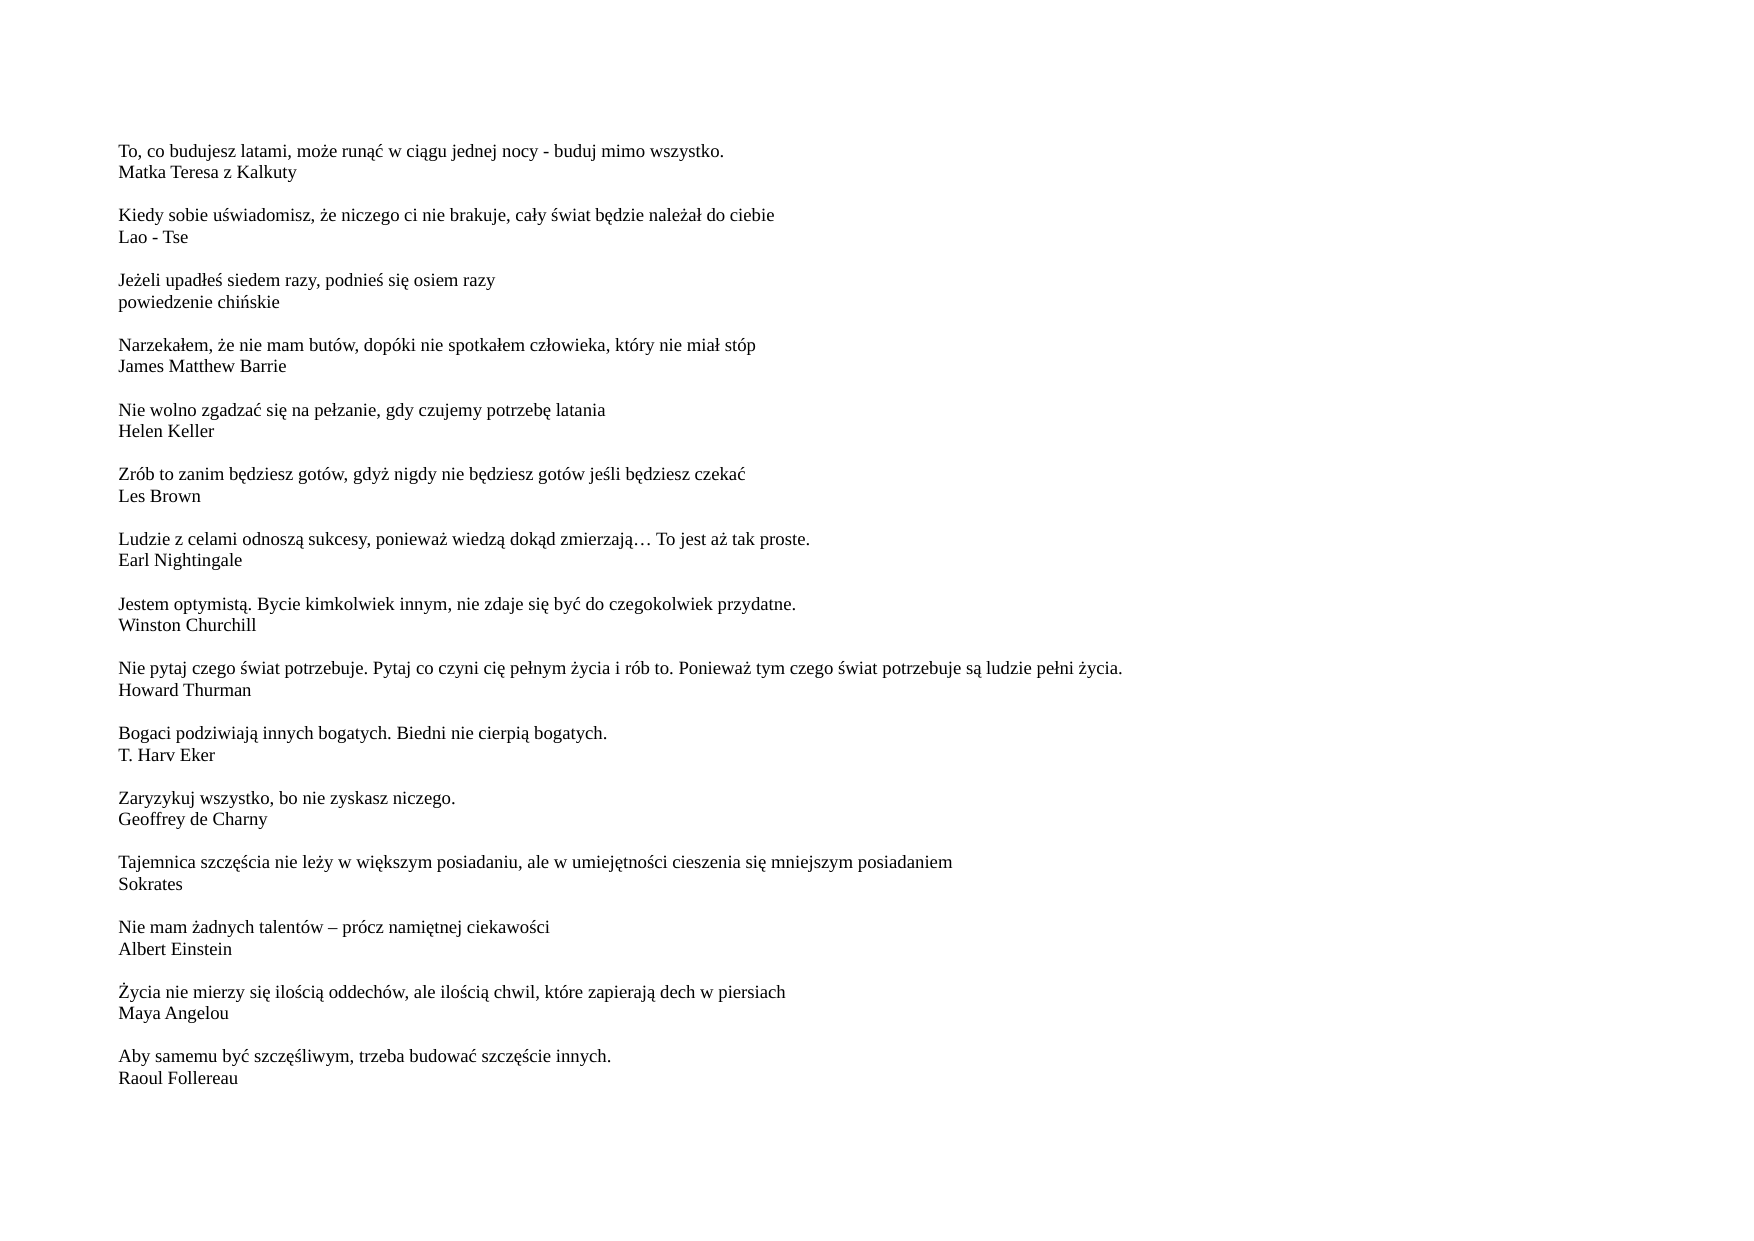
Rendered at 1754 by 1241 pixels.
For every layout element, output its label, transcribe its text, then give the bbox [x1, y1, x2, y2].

text Nie mam żadnych talentów – prócz namiętnej ciekawości [118, 916, 1636, 937]
text T. Harv Eker [118, 743, 1636, 765]
text Geoffrey de Charny [118, 808, 1636, 830]
text Zrób to zanim będziesz gotów, gdyż nigdy nie będziesz gotów jeśli będziesz czekać [118, 463, 1636, 485]
text Nie pytaj czego świat potrzebuje. Pytaj co czyni cię pełnym życia i rób to. Ponieważ tym czego świat potrzebuje są ludzie pełni życia. [118, 657, 1636, 679]
text Tajemnica szczęścia nie leży w większym posiadaniu, ale w umiejętności cieszenia się mniejszym posiadaniem [118, 851, 1636, 873]
text Matka Teresa z Kalkuty [118, 161, 1636, 183]
text Earl Nightingale [118, 549, 1636, 571]
text To, co budujesz latami, może runąć w ciągu jednej nocy - buduj mimo wszystko. [118, 140, 1636, 161]
text Jestem optymistą. Bycie kimkolwiek innym, nie zdaje się być do czegokolwiek przydatne. [118, 592, 1636, 614]
text Jeżeli upadłeś siedem razy, podnieś się osiem razy [118, 269, 1636, 291]
text Sokrates [118, 873, 1636, 894]
text Maya Angelou [118, 1002, 1636, 1024]
text Albert Einstein [118, 937, 1636, 959]
text Les Brown [118, 485, 1636, 506]
text Winston Churchill [118, 614, 1636, 636]
text Życia nie mierzy się ilością oddechów, ale ilością chwil, które zapierają dech w piersiach [118, 981, 1636, 1002]
text Kiedy sobie uświadomisz, że niczego ci nie brakuje, cały świat będzie należał do ciebie [118, 204, 1636, 226]
text Zaryzykuj wszystko, bo nie zyskasz niczego. [118, 787, 1636, 808]
text Ludzie z celami odnoszą sukcesy, ponieważ wiedzą dokąd zmierzają… To jest aż tak proste. [118, 528, 1636, 549]
text Lao - Tse [118, 226, 1636, 247]
text Bogaci podziwiają innych bogatych. Biedni nie cierpią bogatych. [118, 722, 1636, 743]
text powiedzenie chińskie [118, 291, 1636, 312]
text Raoul Follereau [118, 1067, 1636, 1088]
text Nie wolno zgadzać się na pełzanie, gdy czujemy potrzebę latania [118, 398, 1636, 420]
text James Matthew Barrie [118, 355, 1636, 377]
text Howard Thurman [118, 679, 1636, 700]
text Narzekałem, że nie mam butów, dopóki nie spotkałem człowieka, który nie miał stóp [118, 334, 1636, 355]
text Helen Keller [118, 420, 1636, 442]
text Aby samemu być szczęśliwym, trzeba budować szczęście innych. [118, 1045, 1636, 1067]
